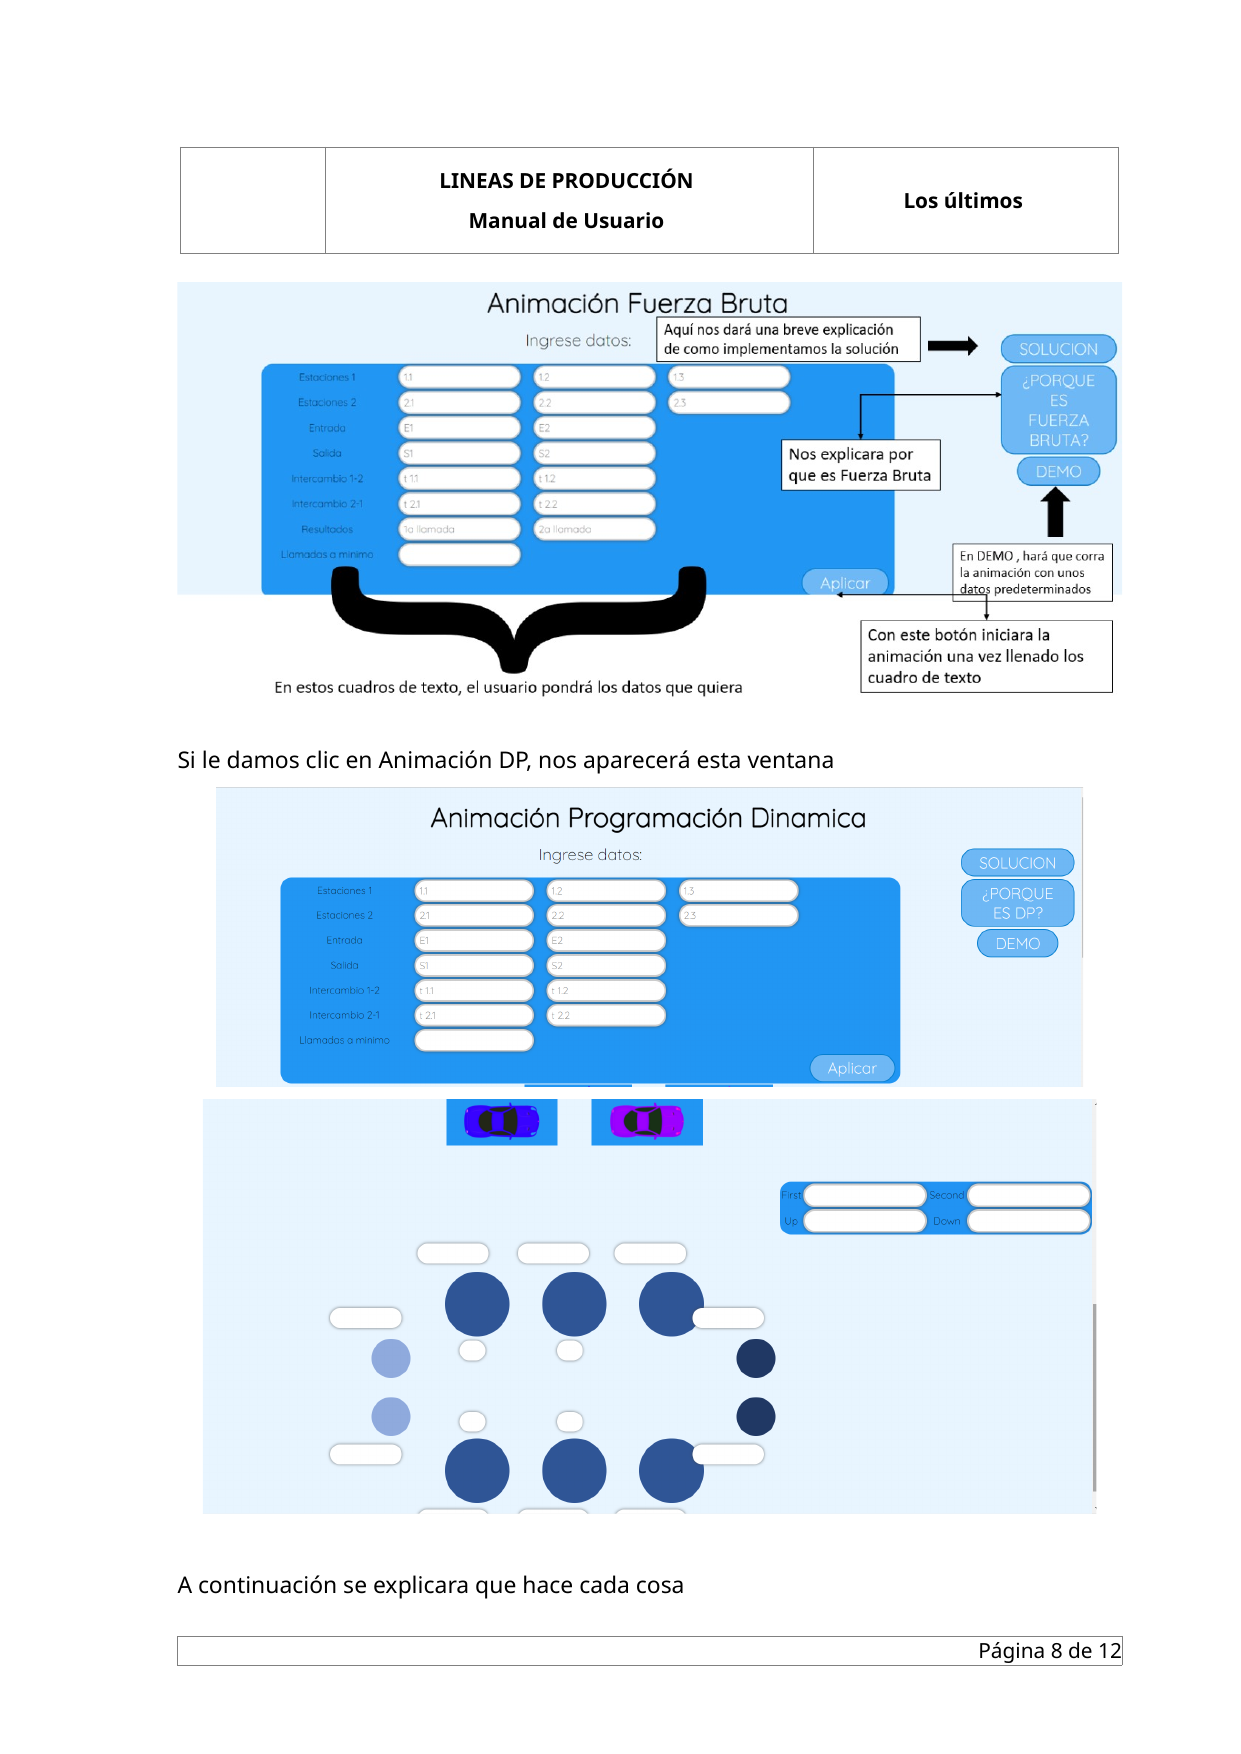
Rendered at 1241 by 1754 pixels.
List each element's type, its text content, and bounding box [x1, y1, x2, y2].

text Si le damos clic en Animación DP, nos aparecerá esta ventana [177, 743, 1122, 775]
text A continuación se explicara que hace cada cosa [177, 1569, 1122, 1601]
picture [202, 1099, 1097, 1514]
picture [177, 282, 1123, 700]
picture [216, 787, 1084, 1087]
